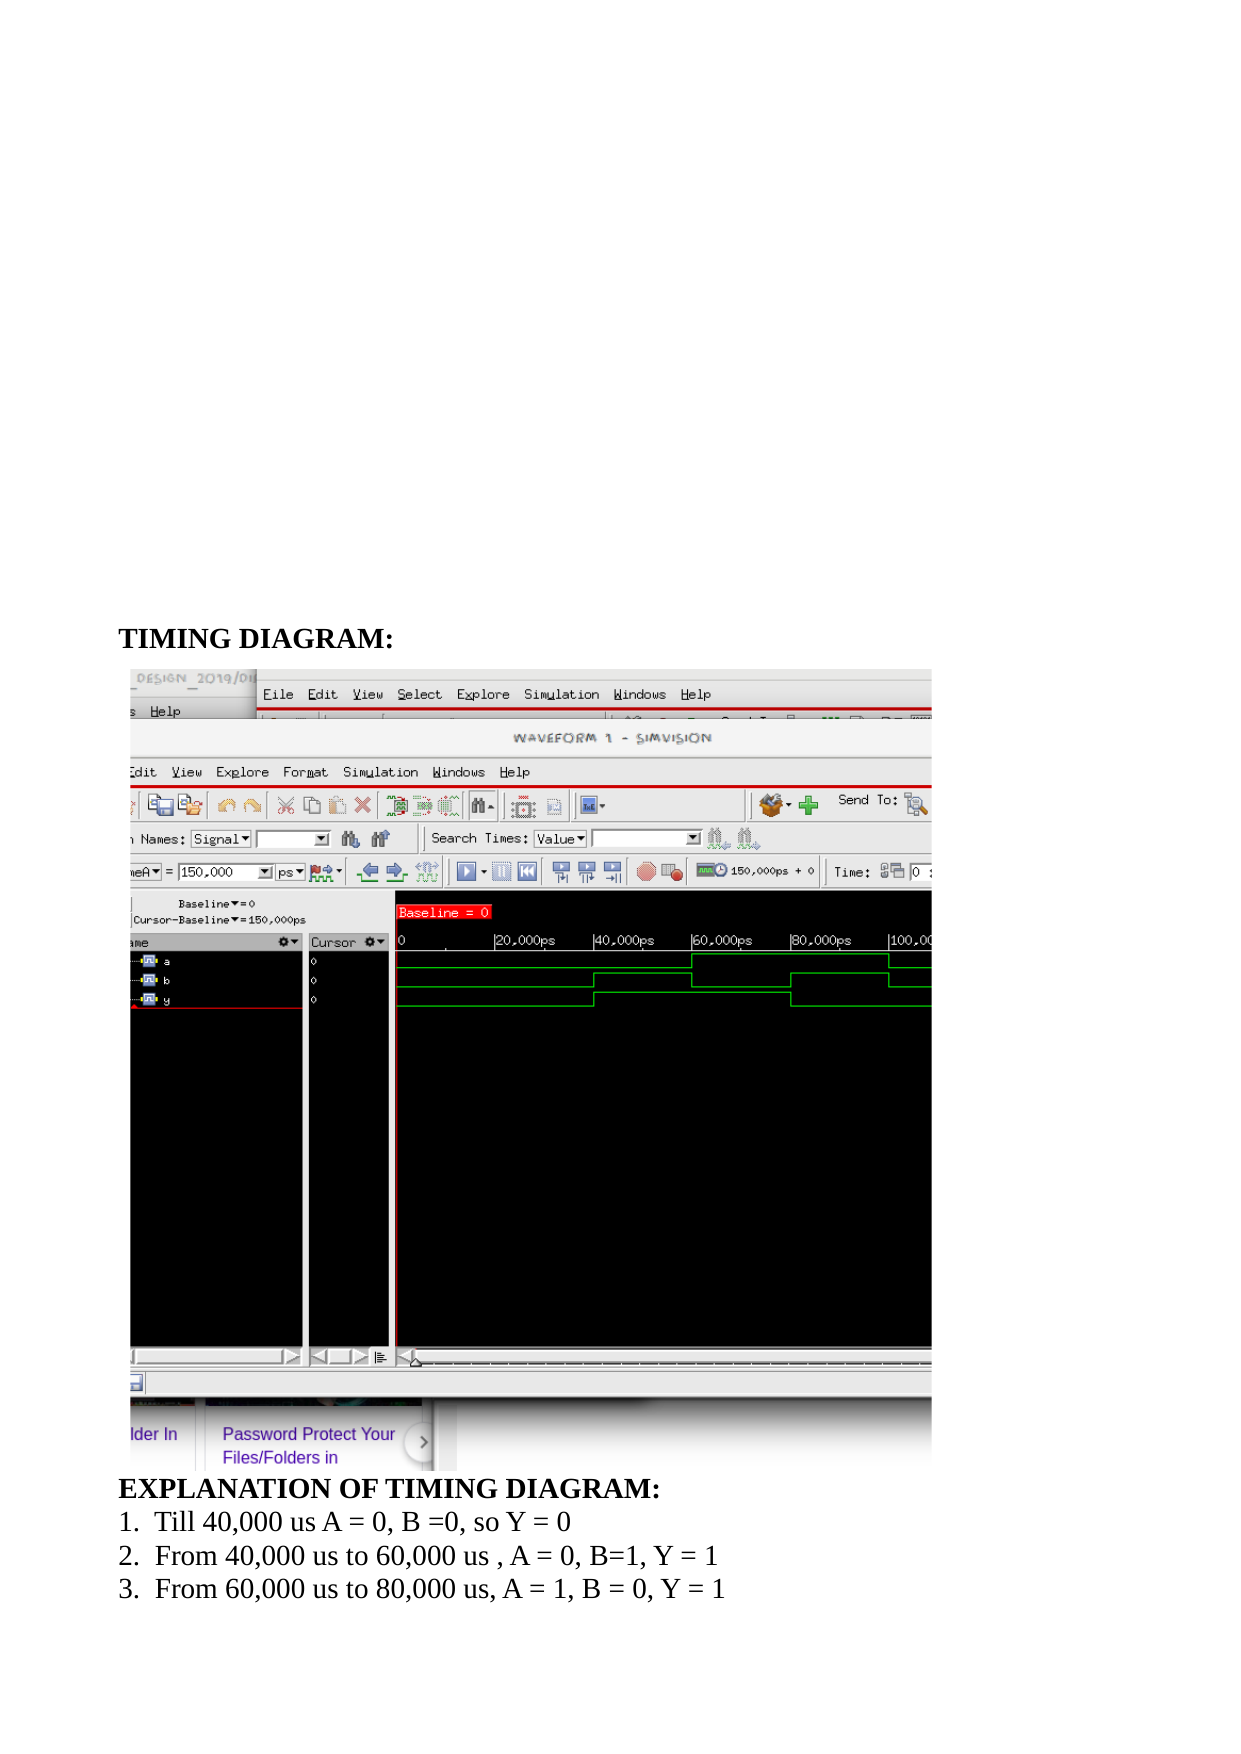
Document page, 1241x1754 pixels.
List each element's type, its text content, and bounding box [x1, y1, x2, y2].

text 2. From 40,000 us to 60,000 us , A = 0, B=1, Y = 1 [118, 1538, 1122, 1572]
text TIMING DIAGRAM: [118, 621, 1122, 655]
text 3. From 60,000 us to 80,000 us, A = 1, B = 0, Y = 1 [118, 1572, 1122, 1605]
text 1. Till 40,000 us A = 0, B =0, so Y = 0 [118, 1504, 1122, 1538]
text EXPLANATION OF TIMING DIAGRAM: [118, 923, 1122, 1504]
picture [130, 669, 932, 1471]
